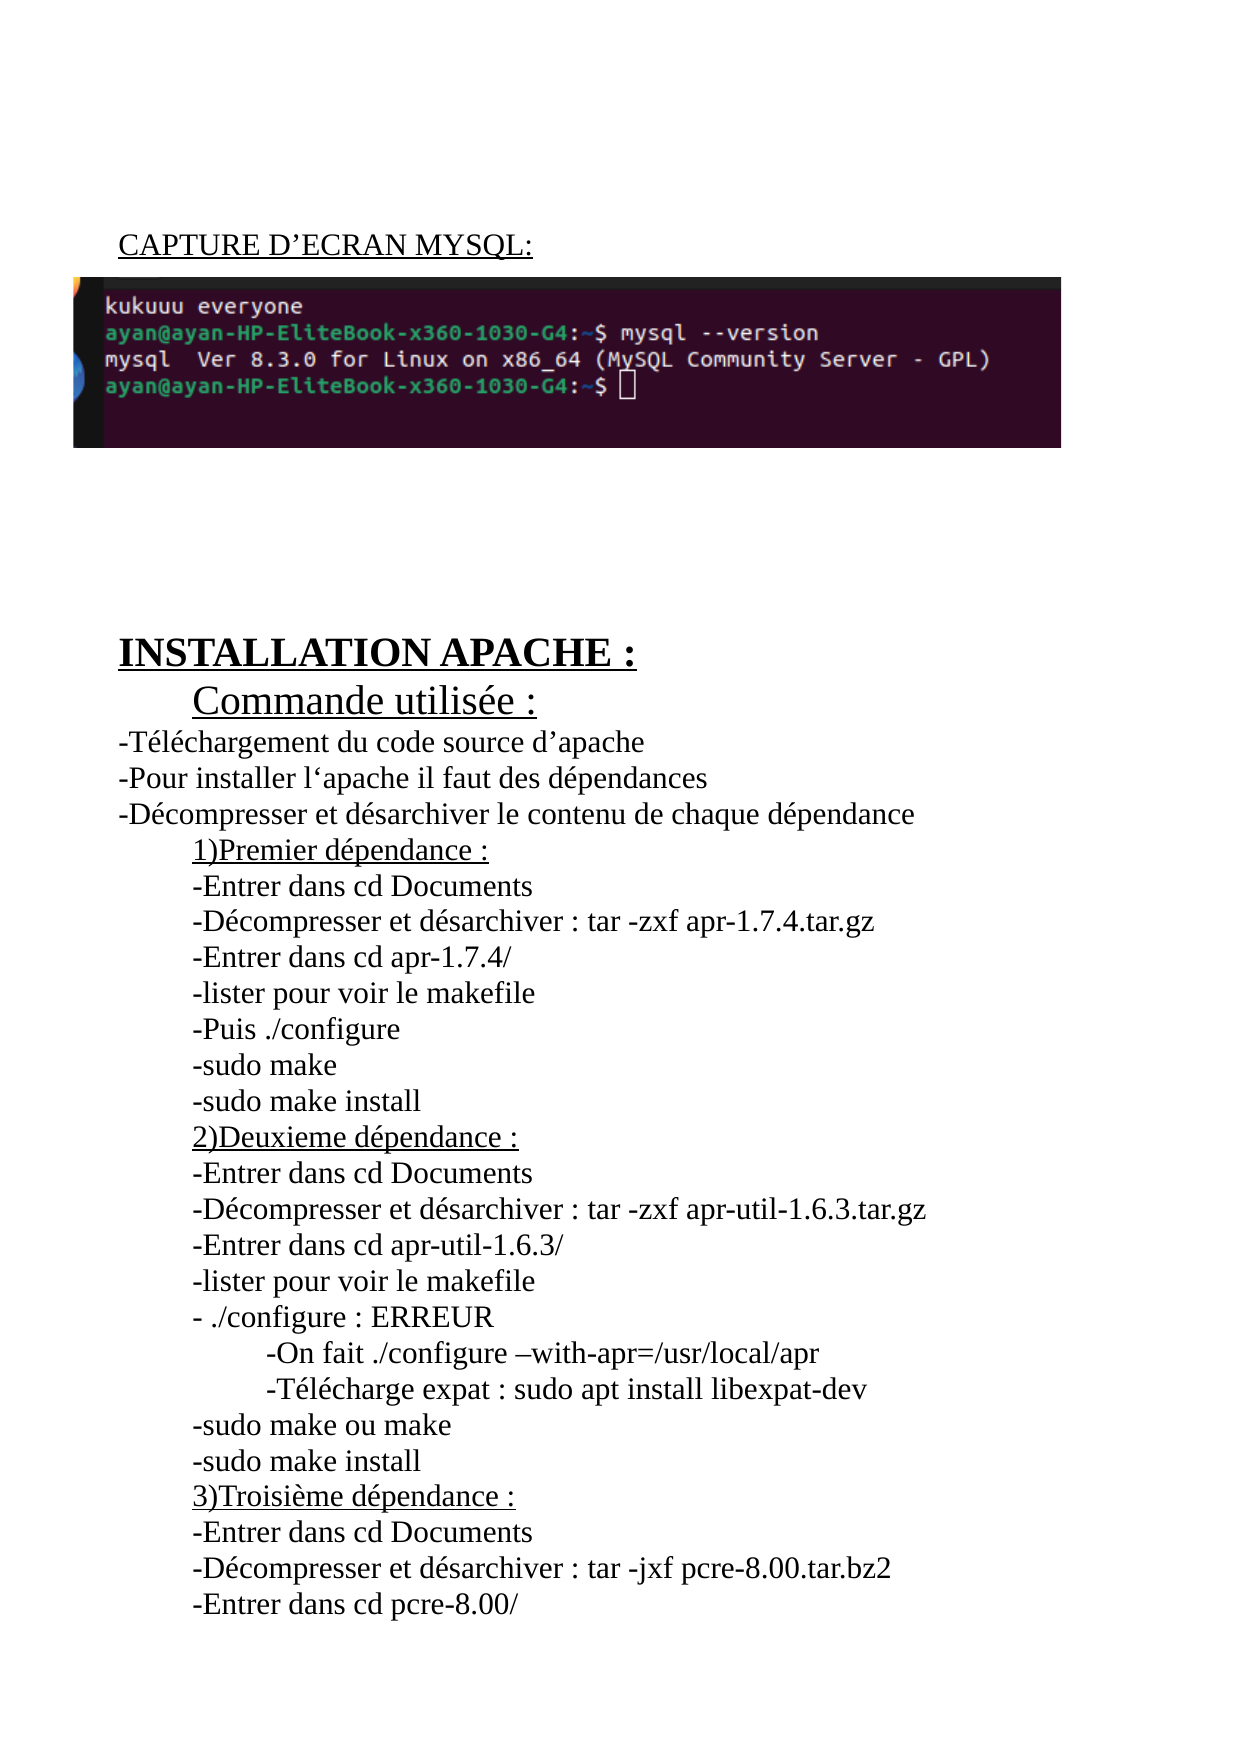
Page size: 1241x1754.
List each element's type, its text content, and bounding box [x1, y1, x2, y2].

text -On fait ./configure –with-apr=/usr/local/apr [118, 1334, 1122, 1370]
text -Entrer dans cd apr-util-1.6.3/ [118, 1226, 1122, 1262]
text -lister pour voir le makefile [118, 1262, 1122, 1298]
text CAPTURE D’ECRAN MYSQL: [118, 226, 1122, 262]
text -Entrer dans cd Documents [118, 1154, 1122, 1190]
text -sudo make [118, 1046, 1122, 1082]
text -Téléchargement du code source d’apache [118, 723, 1122, 759]
text 3)Troisième dépendance : [118, 1478, 1122, 1514]
text -Entrer dans cd Documents [118, 1514, 1122, 1549]
text -Entrer dans cd Documents [118, 867, 1122, 903]
text -Décompresser et désarchiver le contenu de chaque dépendance [118, 795, 1122, 831]
text 2)Deuxieme dépendance : [118, 1118, 1122, 1154]
text -Décompresser et désarchiver : tar -zxf apr-util-1.6.3.tar.gz [118, 1190, 1122, 1226]
text -Télécharge expat : sudo apt install libexpat-dev [118, 1370, 1122, 1406]
text -sudo make install [118, 1442, 1122, 1478]
text -Puis ./configure [118, 1011, 1122, 1046]
text -Entrer dans cd apr-1.7.4/ [118, 939, 1122, 974]
text -Pour installer l‘apache il faut des dépendances [118, 759, 1122, 795]
picture [73, 277, 1062, 448]
text -sudo make install [118, 1082, 1122, 1118]
text - ./configure : ERREUR [118, 1298, 1122, 1334]
text 1)Premier dépendance : [118, 831, 1122, 867]
text -Décompresser et désarchiver : tar -zxf apr-1.7.4.tar.gz [118, 903, 1122, 939]
text -Entrer dans cd pcre-8.00/ [118, 1586, 1122, 1621]
text -sudo make ou make [118, 1406, 1122, 1442]
text Commande utilisée : [118, 675, 1122, 723]
text INSTALLATION APACHE : [118, 627, 1122, 675]
text -lister pour voir le makefile [118, 974, 1122, 1011]
text -Décompresser et désarchiver : tar -jxf pcre-8.00.tar.bz2 [118, 1549, 1122, 1586]
